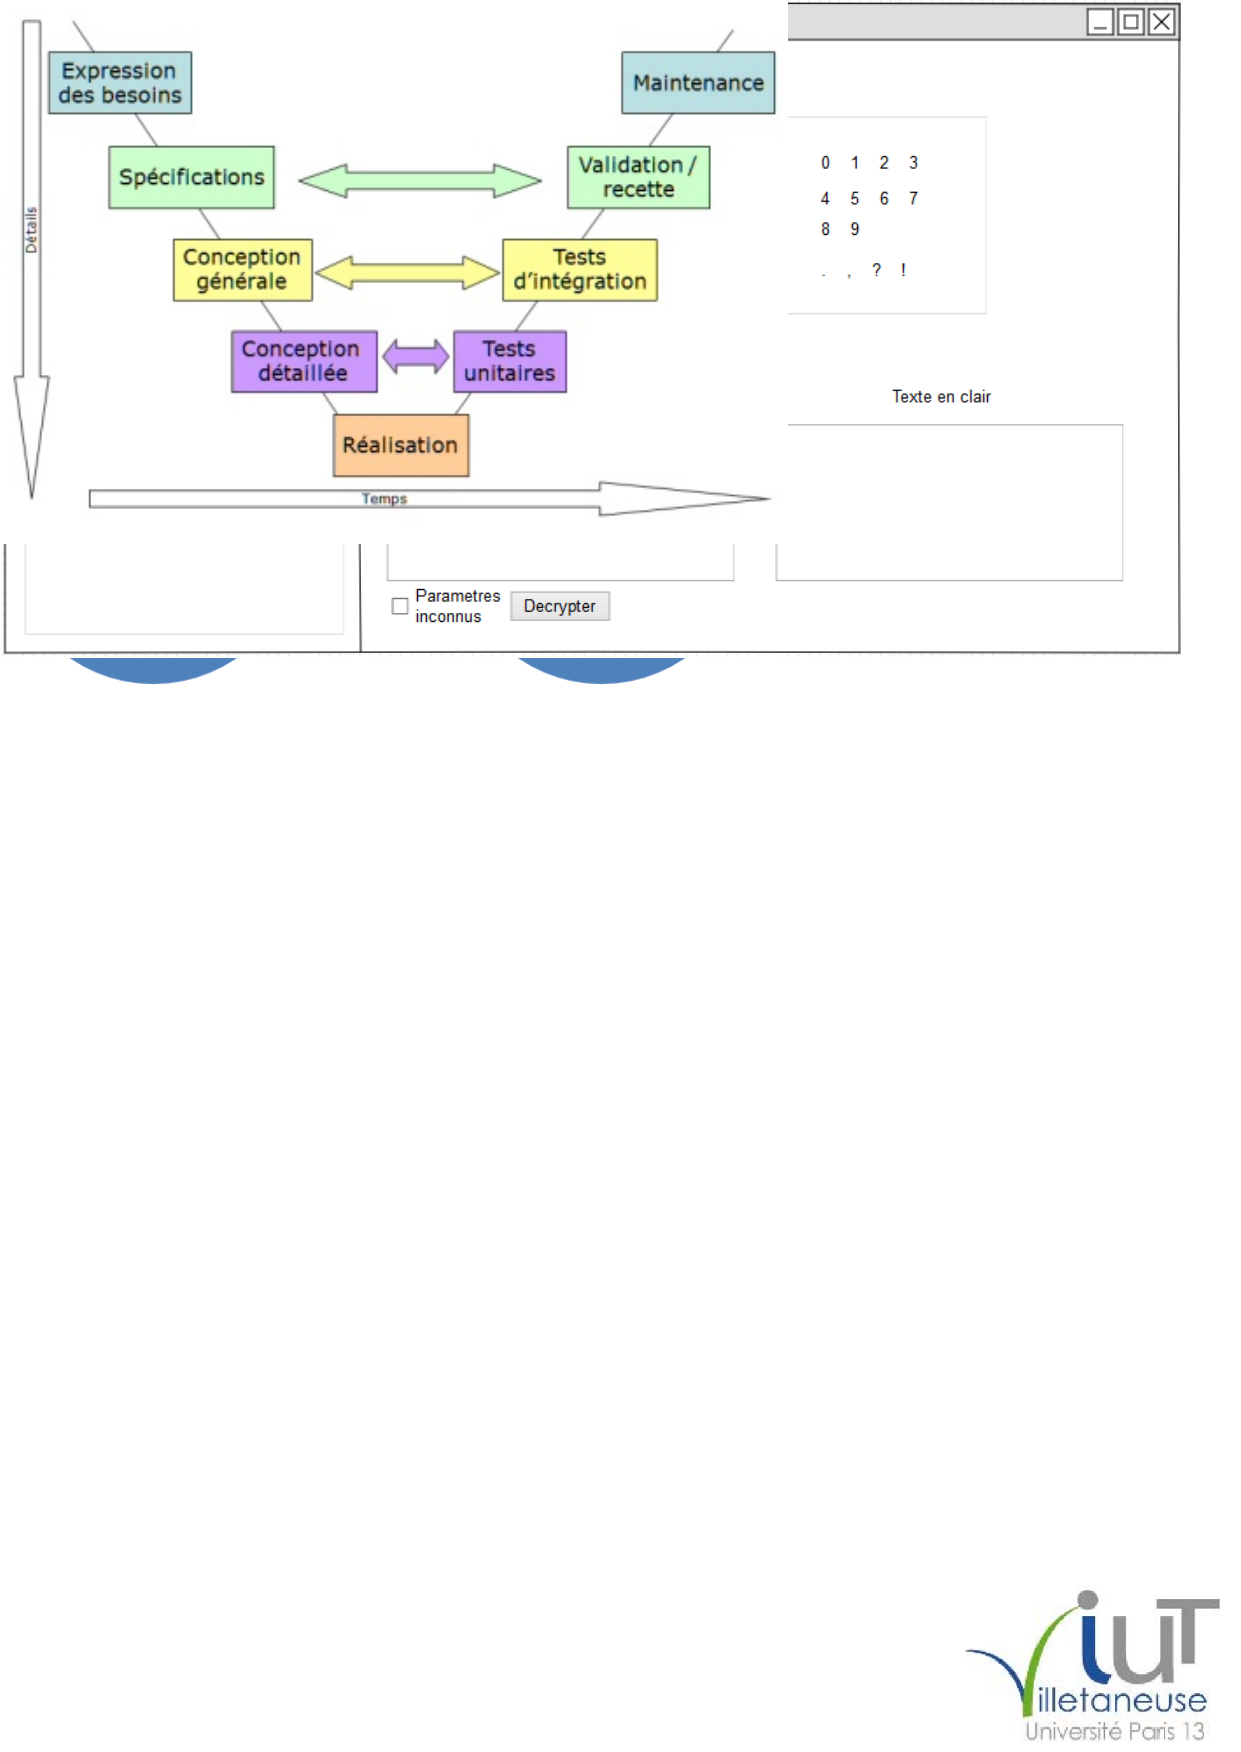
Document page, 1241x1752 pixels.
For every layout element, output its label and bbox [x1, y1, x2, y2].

picture [964, 1584, 1221, 1751]
picture [0, 0, 1186, 686]
